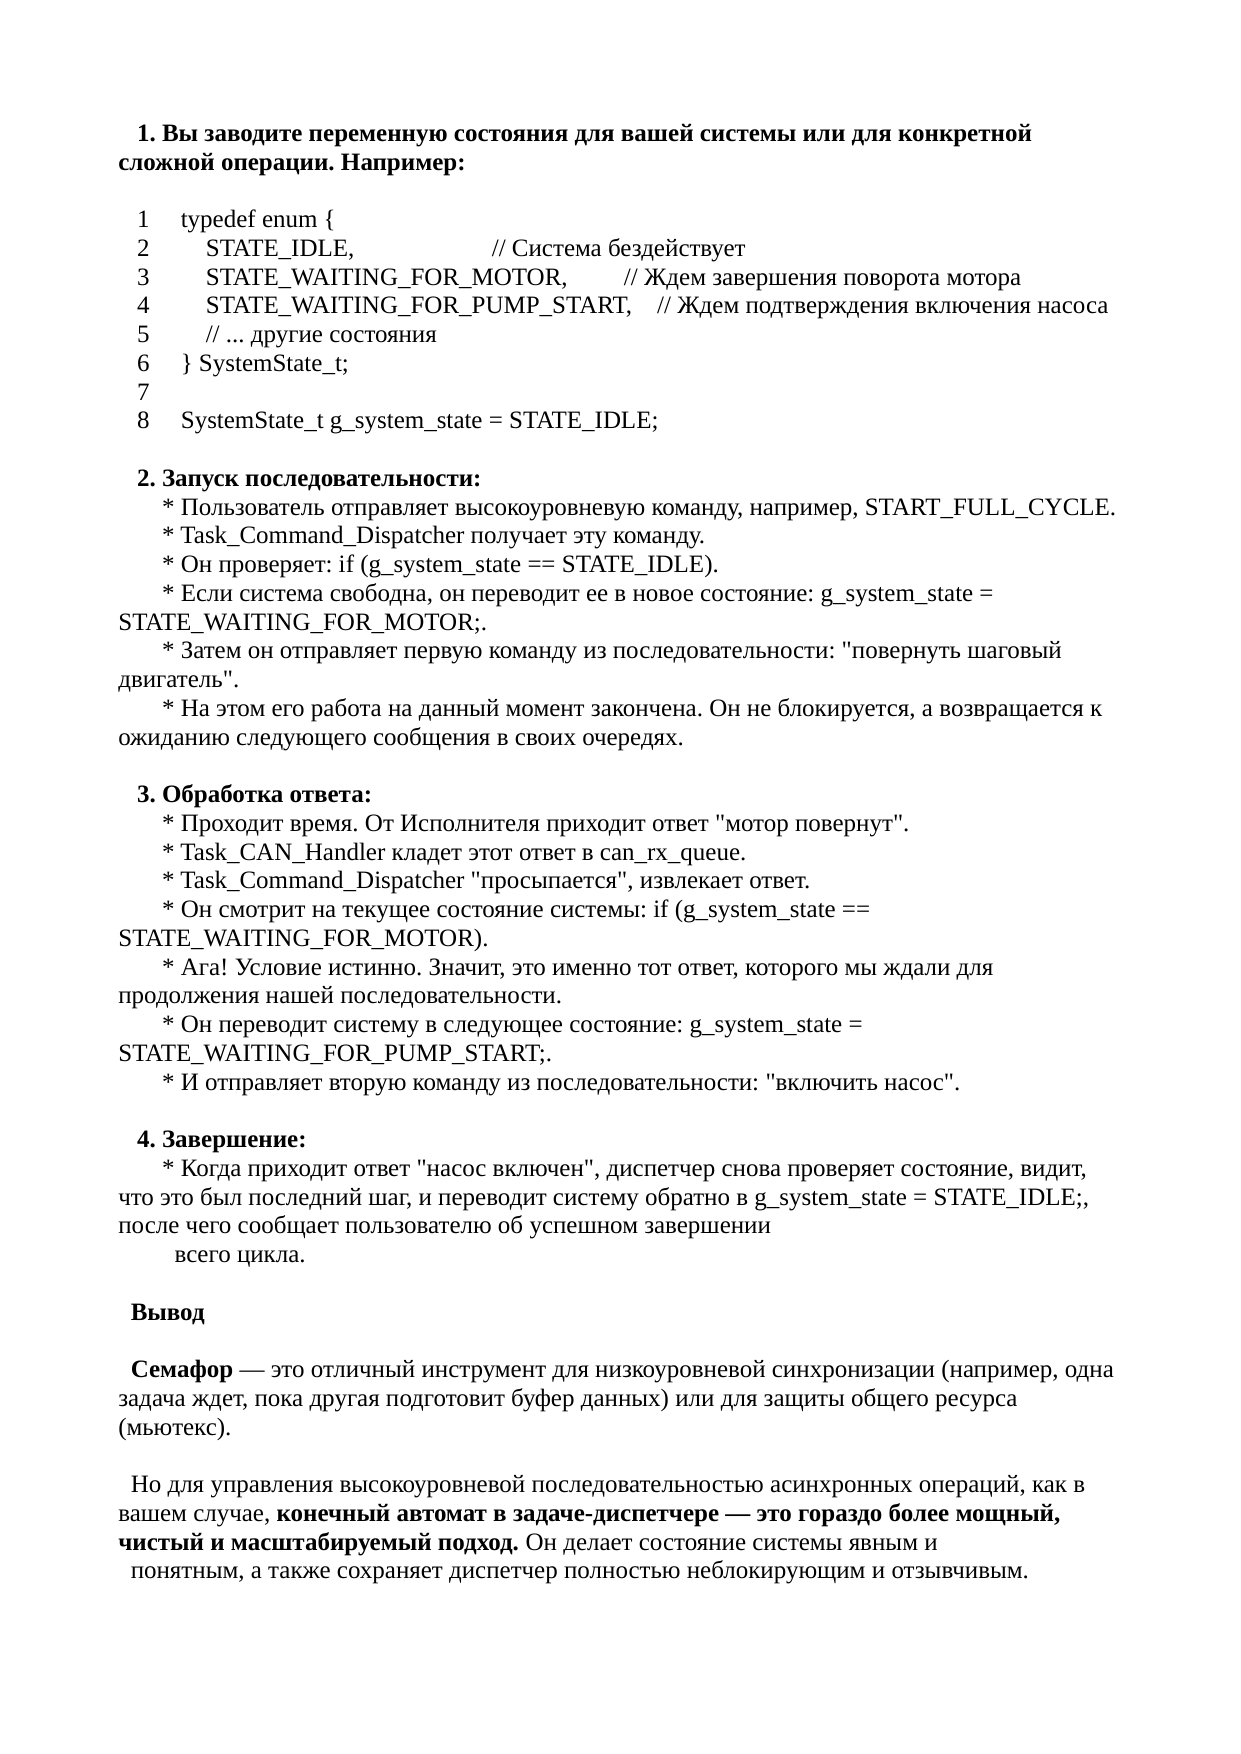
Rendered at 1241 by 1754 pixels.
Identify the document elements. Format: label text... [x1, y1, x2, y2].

text 1. Вы заводите переменную состояния для вашей системы или для конкретной сложной операции. Например: [118, 118, 1122, 176]
text * Если система свободна, он переводит ее в новое состояние: g_system_state = STATE_WAITING_FOR_MOTOR;. [118, 578, 1122, 636]
text * Когда приходит ответ "насос включен", диспетчер снова проверяет состояние, видит, что это был последний шаг, и переводит систему обратно в g_system_state = STATE_IDLE;, после чего сообщает пользователю об успешном завершении [118, 1153, 1122, 1239]
text 6 } SystemState_t; [118, 348, 1122, 377]
text 5 // ... другие состояния [118, 319, 1122, 348]
text * Затем он отправляет первую команду из последовательности: "повернуть шаговый двигатель". [118, 636, 1122, 693]
text * Он смотрит на текущее состояние системы: if (g_system_state == STATE_WAITING_FOR_MOTOR). [118, 894, 1122, 952]
text * Task_Command_Dispatcher получает эту команду. [118, 521, 1122, 549]
text 3 STATE_WAITING_FOR_MOTOR, // Ждем завершения поворота мотора [118, 262, 1122, 291]
text * Проходит время. От Исполнителя приходит ответ "мотор повернут". [118, 808, 1122, 837]
text 2 STATE_IDLE, // Система бездействует [118, 233, 1122, 262]
text 7 [118, 377, 1122, 406]
text * Task_Command_Dispatcher "просыпается", извлекает ответ. [118, 866, 1122, 894]
text 4 STATE_WAITING_FOR_PUMP_START, // Ждем подтверждения включения насоса [118, 291, 1122, 319]
text * И отправляет вторую команду из последовательности: "включить насос". [118, 1067, 1122, 1096]
text * Task_CAN_Handler кладет этот ответ в can_rx_queue. [118, 837, 1122, 866]
text Но для управления высокоуровневой последовательностью асинхронных операций, как в вашем случае, конечный автомат в задаче-диспетчере — это гораздо более мощный, чистый и масштабируемый подход. Он делает состояние системы явным и [118, 1469, 1122, 1556]
text * Он переводит систему в следующее состояние: g_system_state = STATE_WAITING_FOR_PUMP_START;. [118, 1009, 1122, 1067]
text 3. Обработка ответа: [118, 779, 1122, 808]
text 1 typedef enum { [118, 204, 1122, 233]
text понятным, а также сохраняет диспетчер полностью неблокирующим и отзывчивым. [118, 1556, 1122, 1584]
text * Ага! Условие истинно. Значит, это именно тот ответ, которого мы ждали для продолжения нашей последовательности. [118, 952, 1122, 1009]
text Семафор — это отличный инструмент для низкоуровневой синхронизации (например, одна задача ждет, пока другая подготовит буфер данных) или для защиты общего ресурса (мьютекс). [118, 1354, 1122, 1441]
text всего цикла. [118, 1239, 1122, 1268]
text Вывод [118, 1297, 1122, 1326]
text * Он проверяет: if (g_system_state == STATE_IDLE). [118, 549, 1122, 578]
text * На этом его работа на данный момент закончена. Он не блокируется, а возвращается к ожиданию следующего сообщения в своих очередях. [118, 693, 1122, 751]
text 4. Завершение: [118, 1124, 1122, 1153]
text 8 SystemState_t g_system_state = STATE_IDLE; [118, 406, 1122, 434]
text 2. Запуск последовательности: [118, 463, 1122, 492]
text * Пользователь отправляет высокоуровневую команду, например, START_FULL_CYCLE. [118, 492, 1122, 521]
